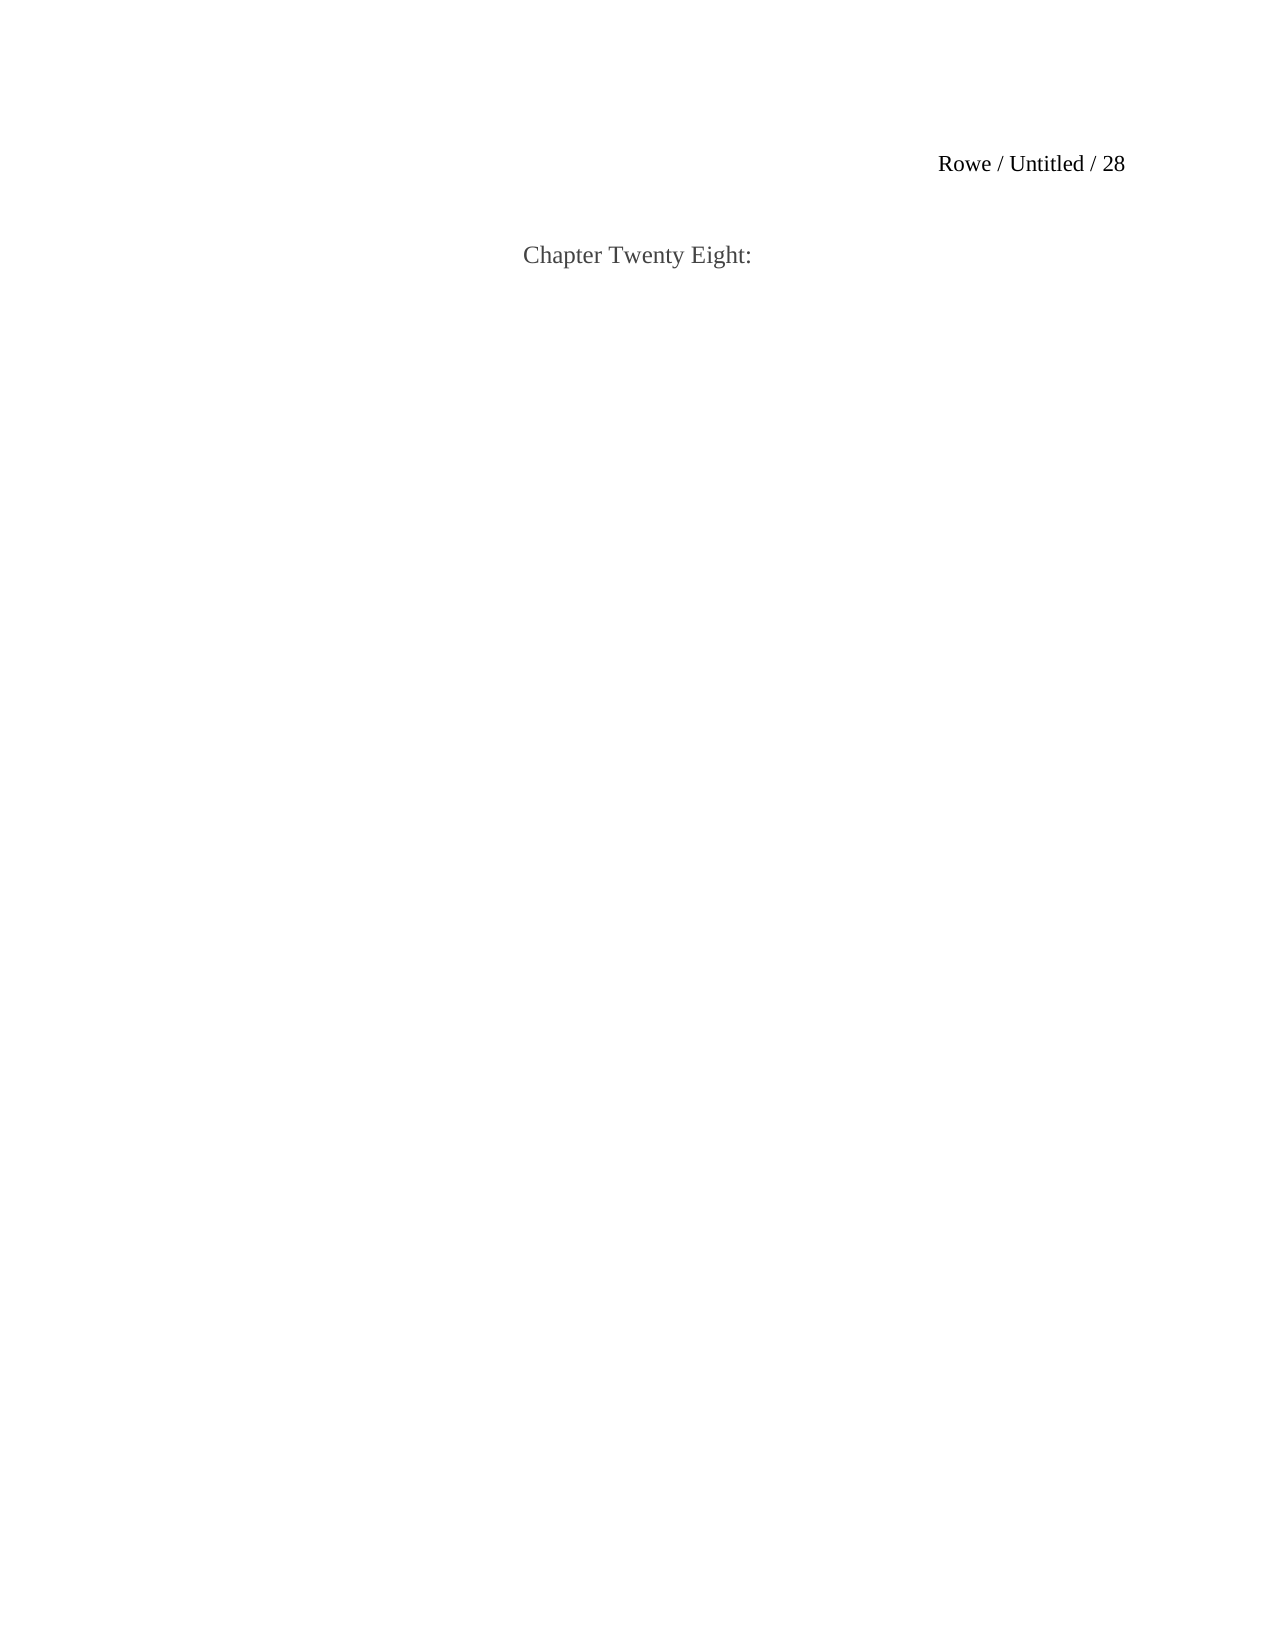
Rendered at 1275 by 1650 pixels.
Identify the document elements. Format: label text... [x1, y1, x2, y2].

subtitle Chapter Twenty Eight: [150, 240, 1125, 268]
